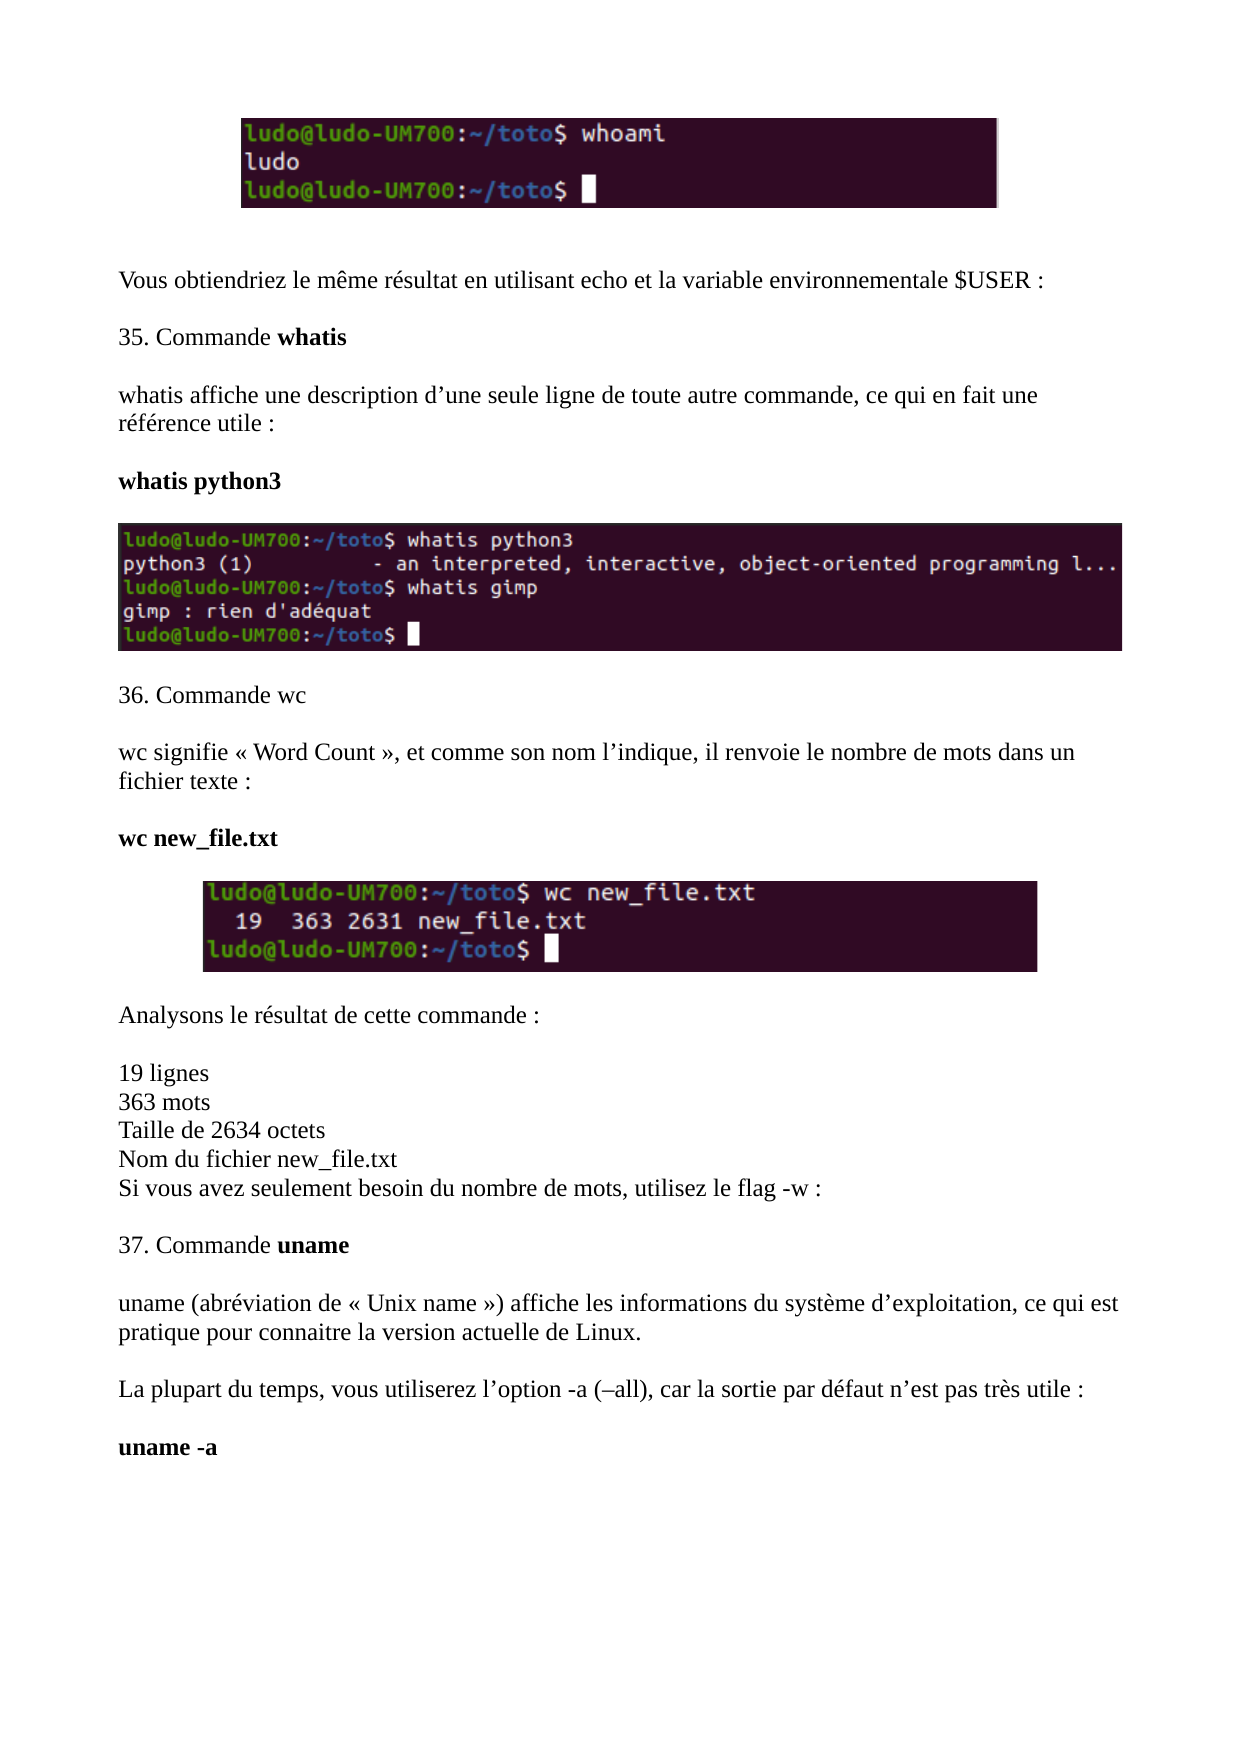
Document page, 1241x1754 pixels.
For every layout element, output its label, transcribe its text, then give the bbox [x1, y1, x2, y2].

text La plupart du temps, vous utiliserez l’option -a (–all), car la sortie par défaut n’est pas très utile : [118, 1374, 1122, 1403]
text 37. Commande uname [118, 1230, 1122, 1259]
text Si vous avez seulement besoin du nombre de mots, utilisez le flag -w : [118, 1173, 1122, 1202]
text 19 lignes [118, 1058, 1122, 1087]
picture [202, 881, 1038, 972]
text Nom du fichier new_file.txt [118, 1144, 1122, 1173]
text 35. Commande whatis [118, 322, 1122, 351]
text whatis python3 [118, 466, 1122, 495]
text Vous obtiendriez le même résultat en utilisant echo et la variable environnementale $USER : [118, 265, 1122, 293]
picture [118, 523, 1123, 651]
text uname -a [118, 1432, 1122, 1460]
text uname (abréviation de « Unix name ») affiche les informations du système d’exploitation, ce qui est pratique pour connaitre la version actuelle de Linux. [118, 1288, 1122, 1345]
text whatis affiche une description d’une seule ligne de toute autre commande, ce qui en fait une référence utile : [118, 380, 1122, 437]
text 36. Commande wc [118, 680, 1122, 708]
picture [241, 118, 999, 208]
text 363 mots [118, 1087, 1122, 1115]
text Taille de 2634 octets [118, 1115, 1122, 1144]
text wc signifie « Word Count », et comme son nom l’indique, il renvoie le nombre de mots dans un fichier texte : [118, 737, 1122, 795]
text Analysons le résultat de cette commande : [118, 1000, 1122, 1029]
text wc new_file.txt [118, 823, 1122, 852]
